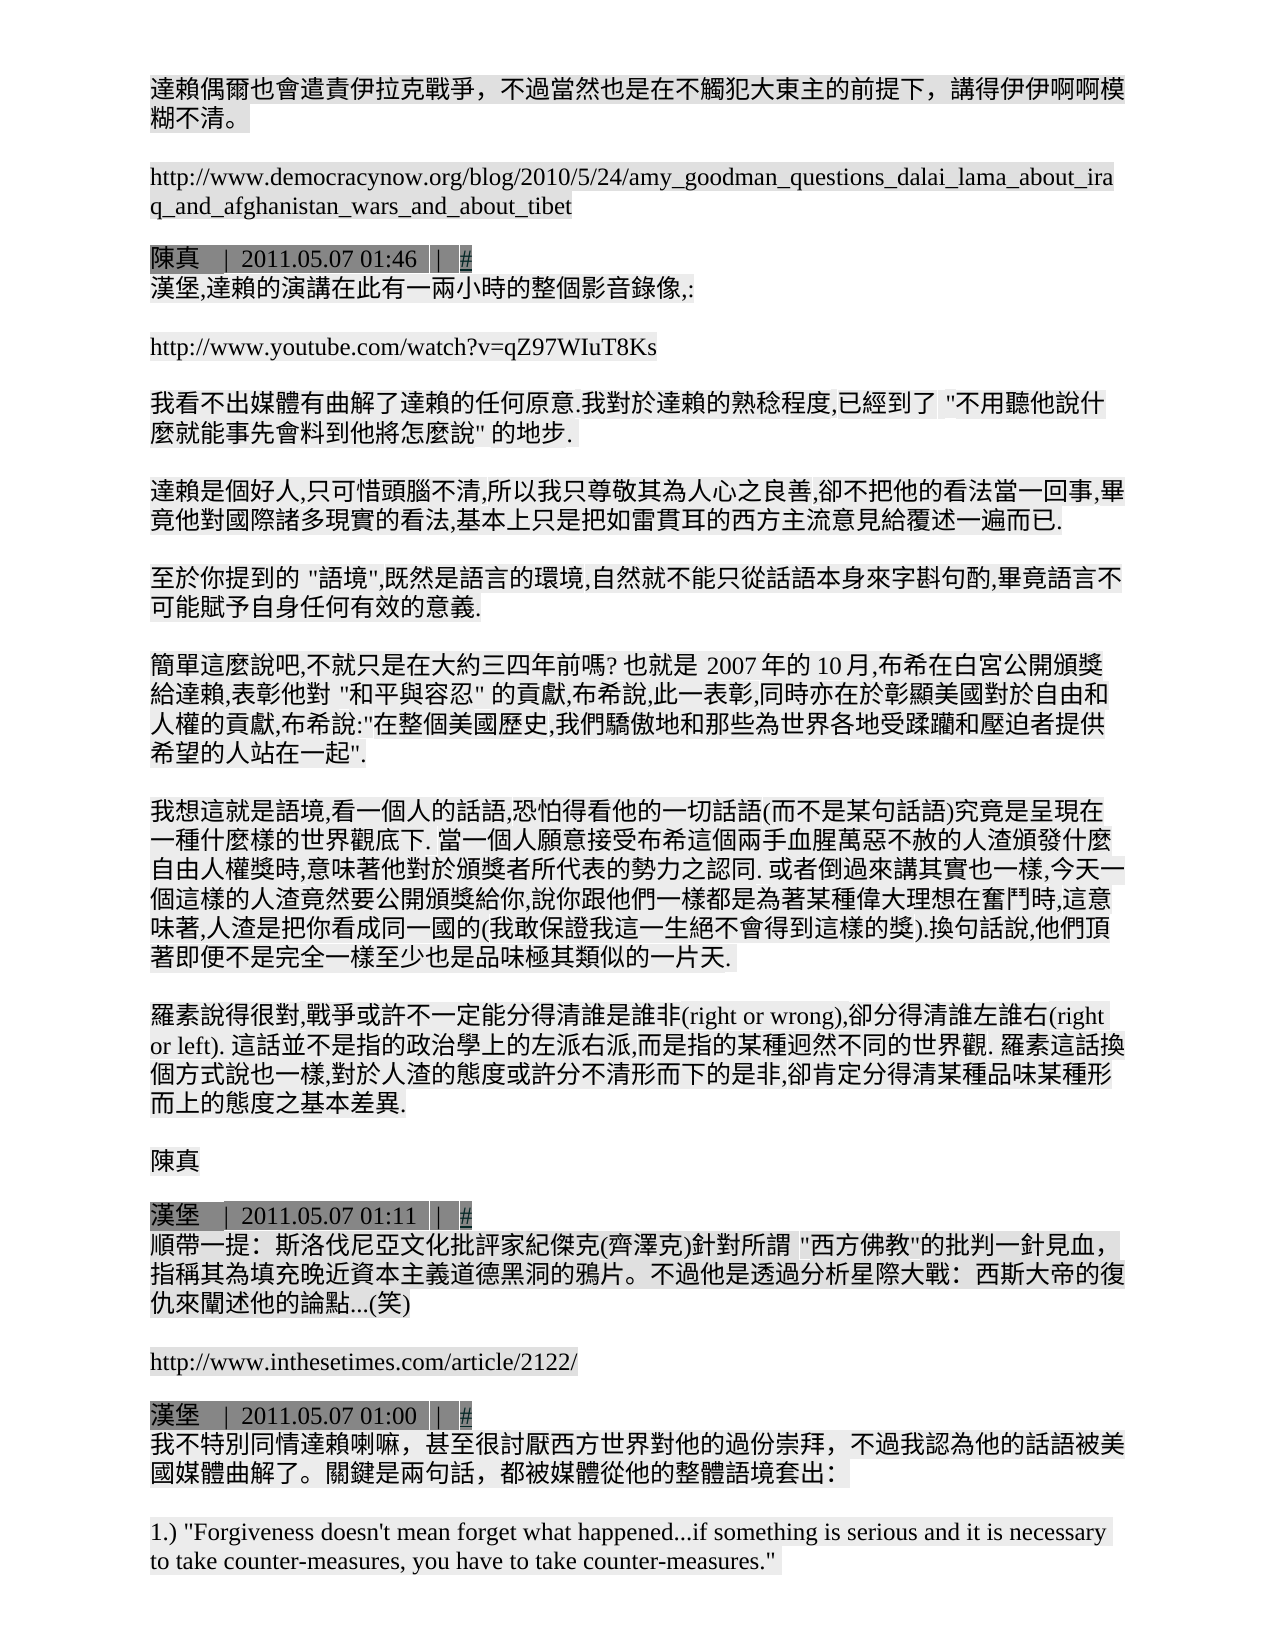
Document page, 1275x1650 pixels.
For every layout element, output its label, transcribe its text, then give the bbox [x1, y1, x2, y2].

text 漢堡,達賴的演講在此有一兩小時的整個影音錄像,: http://www.youtube.com/watch?v=qZ97WIuT8Ks 我看不出媒體有曲解了達賴的任何原意.我對於達賴的熟稔程度,已經到了 "不用聽他說什麼就能事先會料到他將怎麼說" 的地步. 達賴是個好人,只可惜頭腦不清,所以我只尊敬其為人心之良善,卻不把他的看法當一回事,畢竟他對國際諸多現實的看法,基本上只是把如雷貫耳的西方主流意見給覆述一遍而已. 至於你提到的 "語境",既然是語言的環境,自然就不能只從話語本身來字斟句酌,畢竟語言不可能賦予自身任何有效的意義. 簡單這麼說吧,不就只是在大約三四年前嗎? 也就是 2007年的10月,布希在白宮公開頒獎給達賴,表彰他對 "和平與容忍" 的貢獻,布希說,此一表彰,同時亦在於彰顯美國對於自由和人權的貢獻,布希說:"在整個美國歷史,我們驕傲地和那些為世界各地受蹂躪和壓迫者提供希望的人站在一起". 我想這就是語境,看一個人的話語,恐怕得看他的一切話語(而不是某句話語)究竟是呈現在一種什麼樣的世界觀底下. 當一個人願意接受布希這個兩手血腥萬惡不赦的人渣頒發什麼自由人權獎時,意味著他對於頒獎者所代表的勢力之認同. 或者倒過來講其實也一樣,今天一個這樣的人渣竟然要公開頒獎給你,說你跟他們一樣都是為著某種偉大理想在奮鬥時,這意味著,人渣是把你看成同一國的(我敢保證我這一生絕不會得到這樣的獎).換句話說,他們頂著即便不是完全一樣至少也是品味極其類似的一片天. 羅素說得很對,戰爭或許不一定能分得清誰是誰非(right or wrong),卻分得清誰左誰右(right or left). 這話並不是指的政治學上的左派右派,而是指的某種迥然不同的世界觀. 羅素這話換個方式說也一樣,對於人渣的態度或許分不清形而下的是非,卻肯定分得清某種品味某種形而上的態度之基本差異. 陳真 [150, 274, 1125, 1176]
text 順帶一提：斯洛伐尼亞文化批評家紀傑克(齊澤克)針對所謂 "西方佛教"的批判一針見血，指稱其為填充晚近資本主義道德黑洞的鴉片。不過他是透過分析星際大戰：西斯大帝的復仇來闡述他的論點...(笑) http://www.inthesetimes.com/article/2122/ [150, 1231, 1125, 1376]
text 漢堡 | 2011.05.07 01:00 | # [150, 1401, 1125, 1430]
text 達賴偶爾也會遣責伊拉克戰爭，不過當然也是在不觸犯大東主的前提下，講得伊伊啊啊模糊不清。 http://www.democracynow.org/blog/2010/5/24/amy_goodman_questions_dalai_lama_about_iraq_and_afghanistan_wars_and_about_tibet [150, 75, 1125, 219]
text 漢堡 | 2011.05.07 01:11 | # [150, 1201, 1125, 1231]
text 我不特別同情達賴喇嘛，甚至很討厭西方世界對他的過份崇拜，不過我認為他的話語被美國媒體曲解了。關鍵是兩句話，都被媒體從他的整體語境套出： 1.) "Forgiveness doesn't mean forget what happened...if something is serious and it is necessary to take counter-measures, you have to take counter-measures." [150, 1430, 1125, 1575]
text 陳真 | 2011.05.07 01:46 | # [150, 244, 1125, 274]
